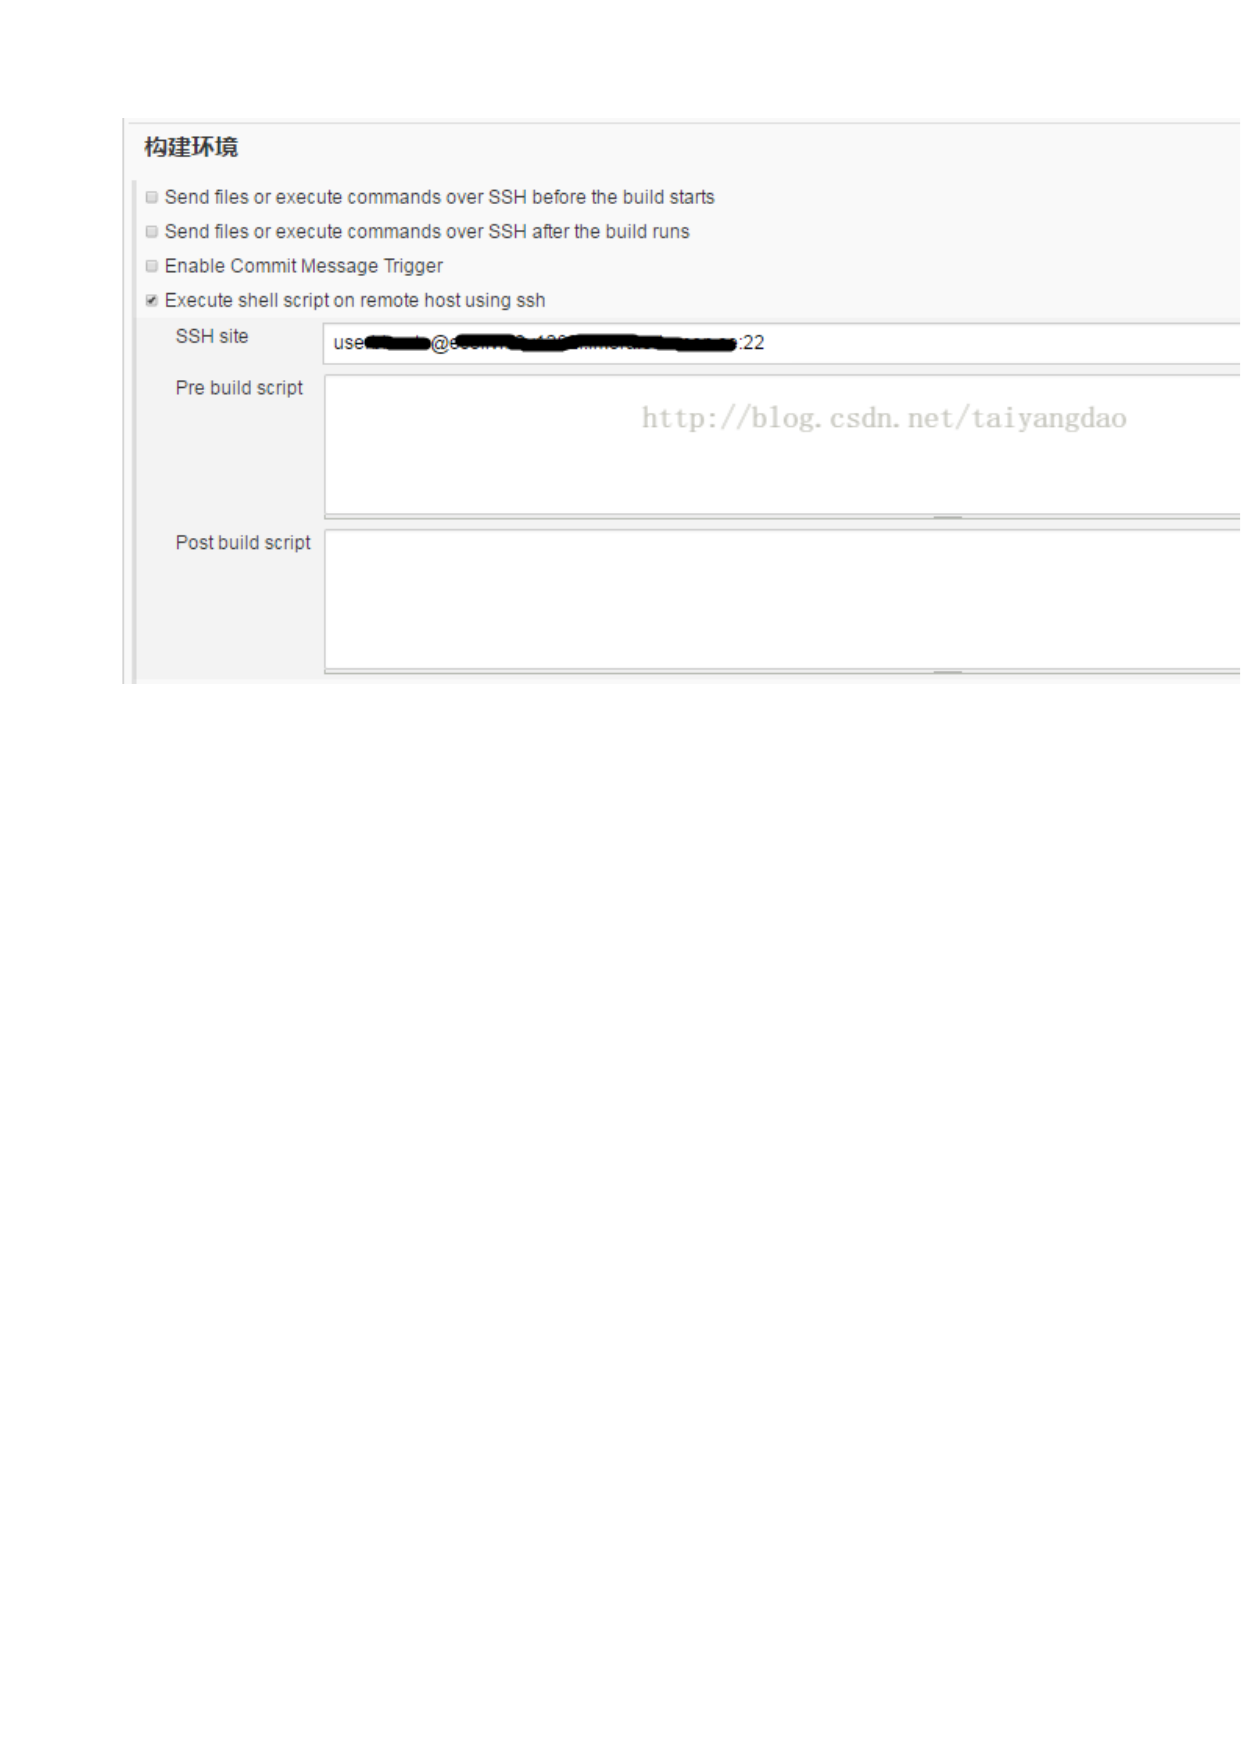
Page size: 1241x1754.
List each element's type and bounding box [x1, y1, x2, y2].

picture [118, 118, 1241, 684]
